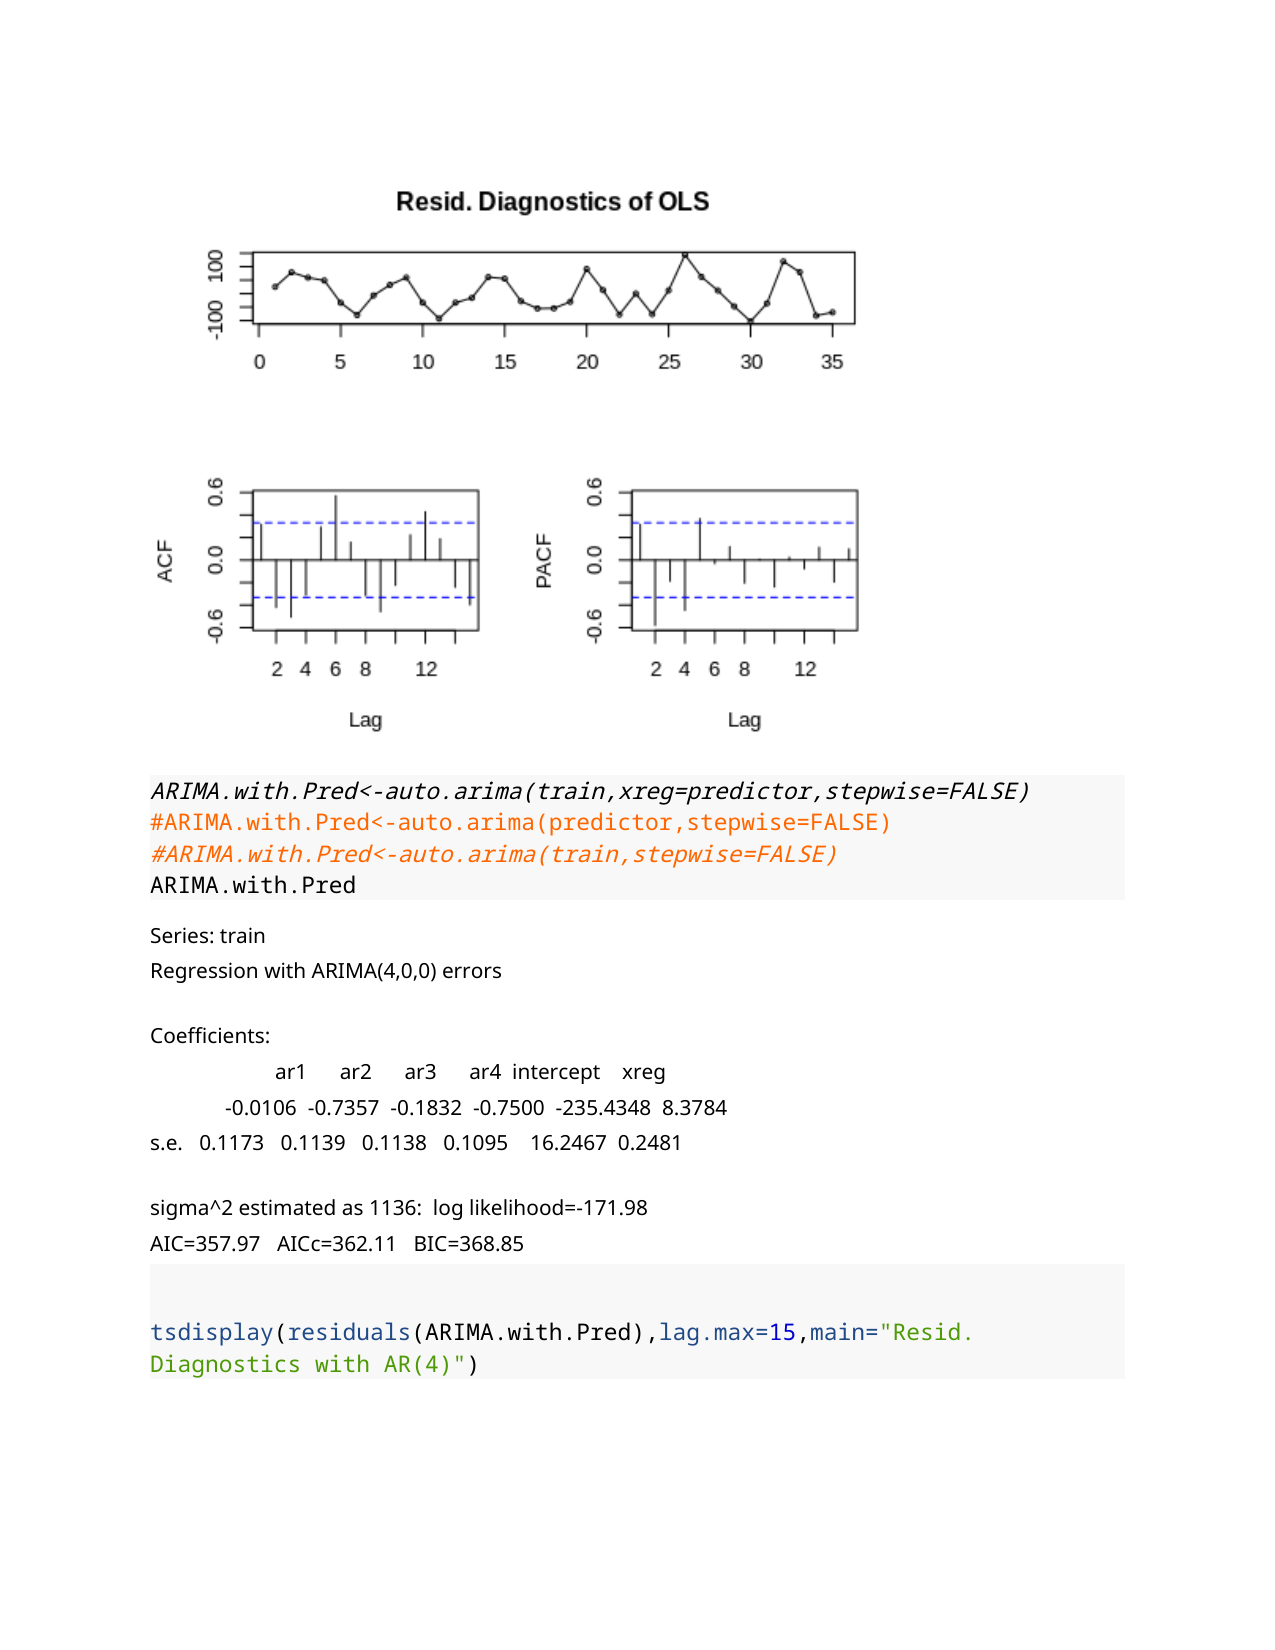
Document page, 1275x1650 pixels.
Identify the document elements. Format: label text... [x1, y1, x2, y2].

text AIC=357.97 AICc=362.11 BIC=368.85 [150, 1229, 1125, 1257]
text tsdisplay(residuals(ARIMA.with.Pred),lag.max=15,main="Resid. Diagnostics with AR(4)") [480, 1316, 1125, 1379]
text sigma^2 estimated as 1136: log likelihood=-171.98 [150, 1193, 1125, 1222]
text -0.0106 -0.7357 -0.1832 -0.7500 -235.4348 8.3784 [150, 1093, 1125, 1121]
text Regression with ARIMA(4,0,0) errors [150, 956, 1125, 985]
text s.e. 0.1173 0.1139 0.1138 0.1095 16.2467 0.2481 [150, 1128, 1125, 1157]
picture [150, 150, 908, 757]
text ar1 ar2 ar3 ar4 intercept xreg [150, 1057, 1125, 1086]
text ARIMA.with.Pred<-auto.arima(train,xreg=predictor,stepwise=FALSE) #ARIMA.with.Pred<-auto.arima(predictor,stepwise=FALSE) #ARIMA.with.Pred<-auto.arima(train,stepwise=FALSE) ARIMA.with.Pred [356, 775, 1125, 900]
text Series: train [150, 921, 1125, 949]
text Coefficients: [150, 1021, 1125, 1050]
